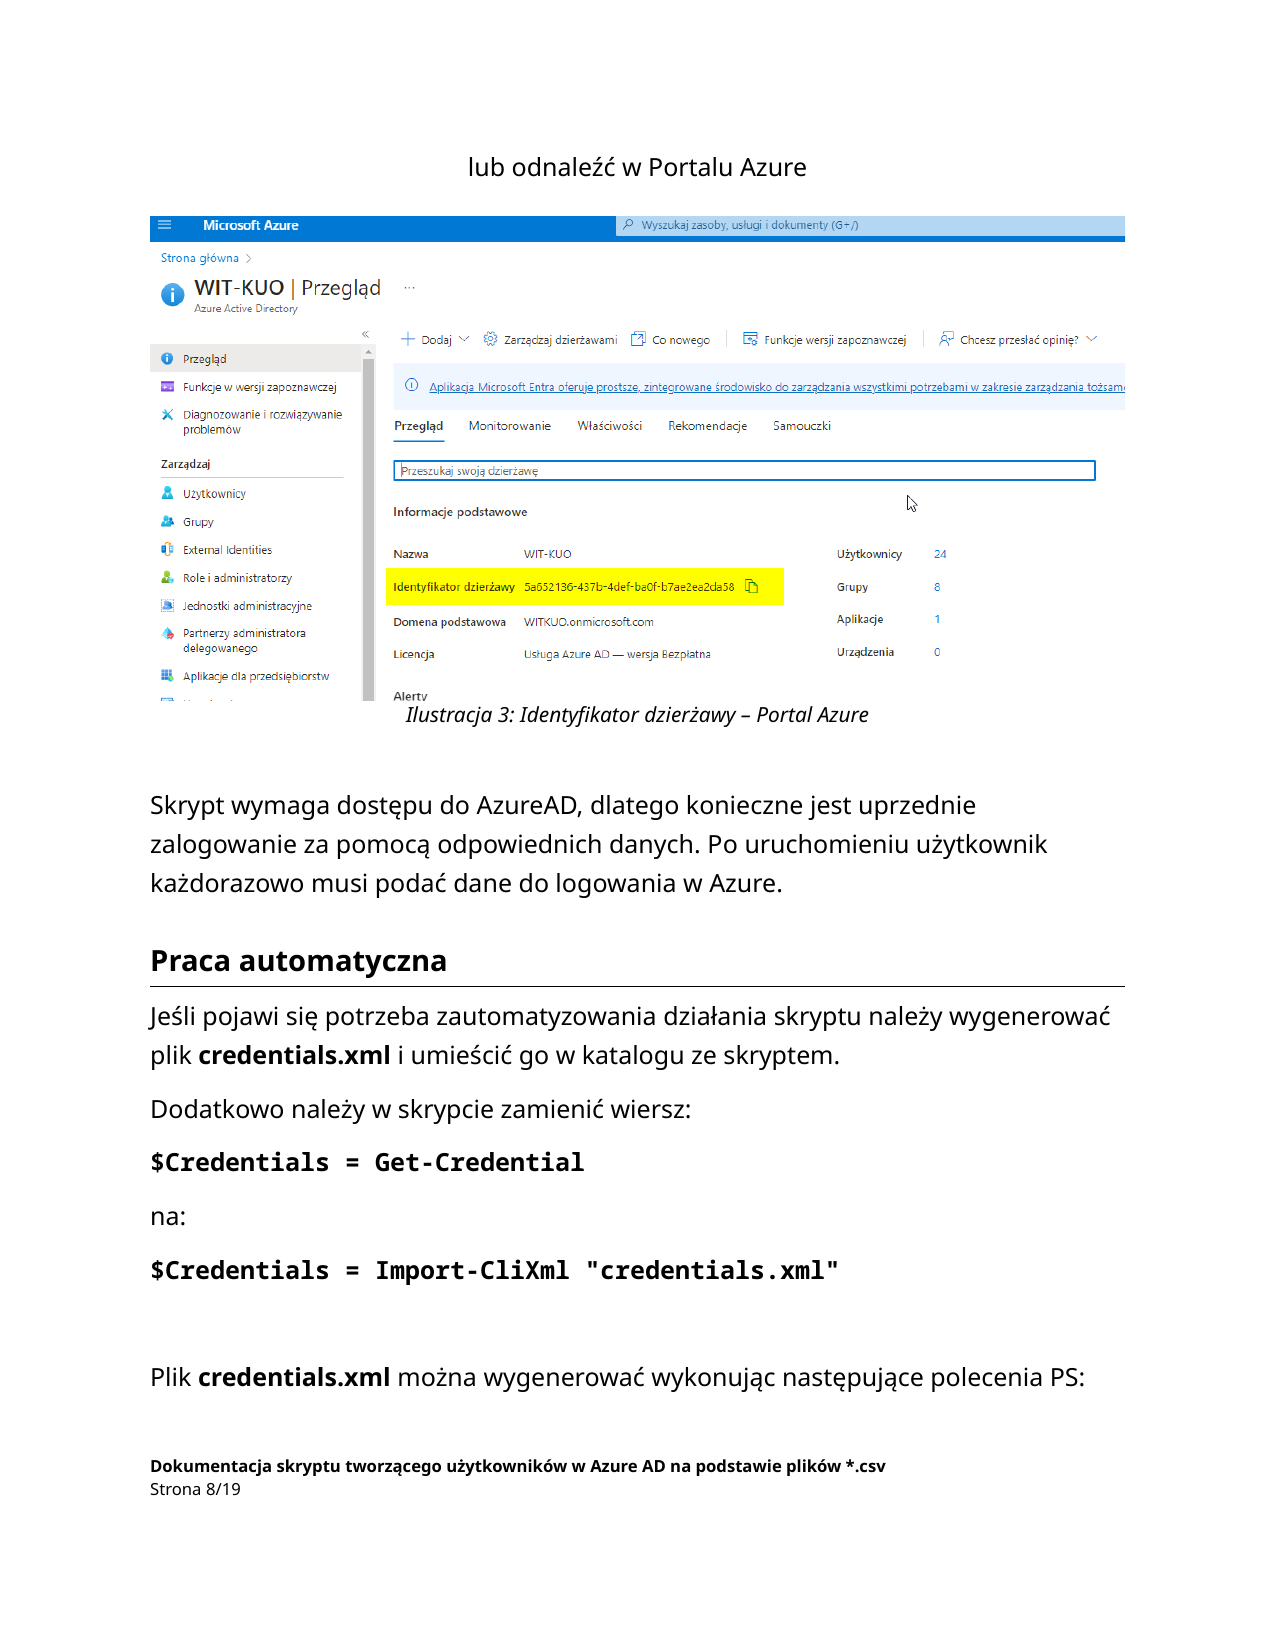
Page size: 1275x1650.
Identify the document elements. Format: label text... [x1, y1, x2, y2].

text Dodatkowo należy w skrypcie zamienić wiersz: [150, 1091, 1125, 1125]
text na: [150, 1199, 1125, 1233]
text Plik credentials.xml można wygenerować wykonując następujące polecenia PS: [150, 1360, 1125, 1394]
subtitle Praca automatyczna [150, 934, 1125, 986]
text lub odnaleźć w Portalu Azure [150, 150, 1125, 184]
text Jeśli pojawi się potrzeba zautomatyzowania działania skryptu należy wygenerować plik credentials.xml i umieścić go w katalogu ze skryptem. [150, 998, 1125, 1072]
text $Credentials = Get-Credential [150, 1145, 1125, 1179]
text $Credentials = Import-CliXml "credentials.xml" [150, 1252, 1125, 1287]
picture [150, 216, 1125, 701]
text Ilustracja 3: Identyfikator dzierżawy – Portal Azure [150, 701, 1125, 729]
text Skrypt wymaga dostępu do AzureAD, dlatego konieczne jest uprzednie zalogowanie za pomocą odpowiednich danych. Po uruchomieniu użytkownik każdorazowo musi podać dane do logowania w Azure. [150, 787, 1125, 900]
